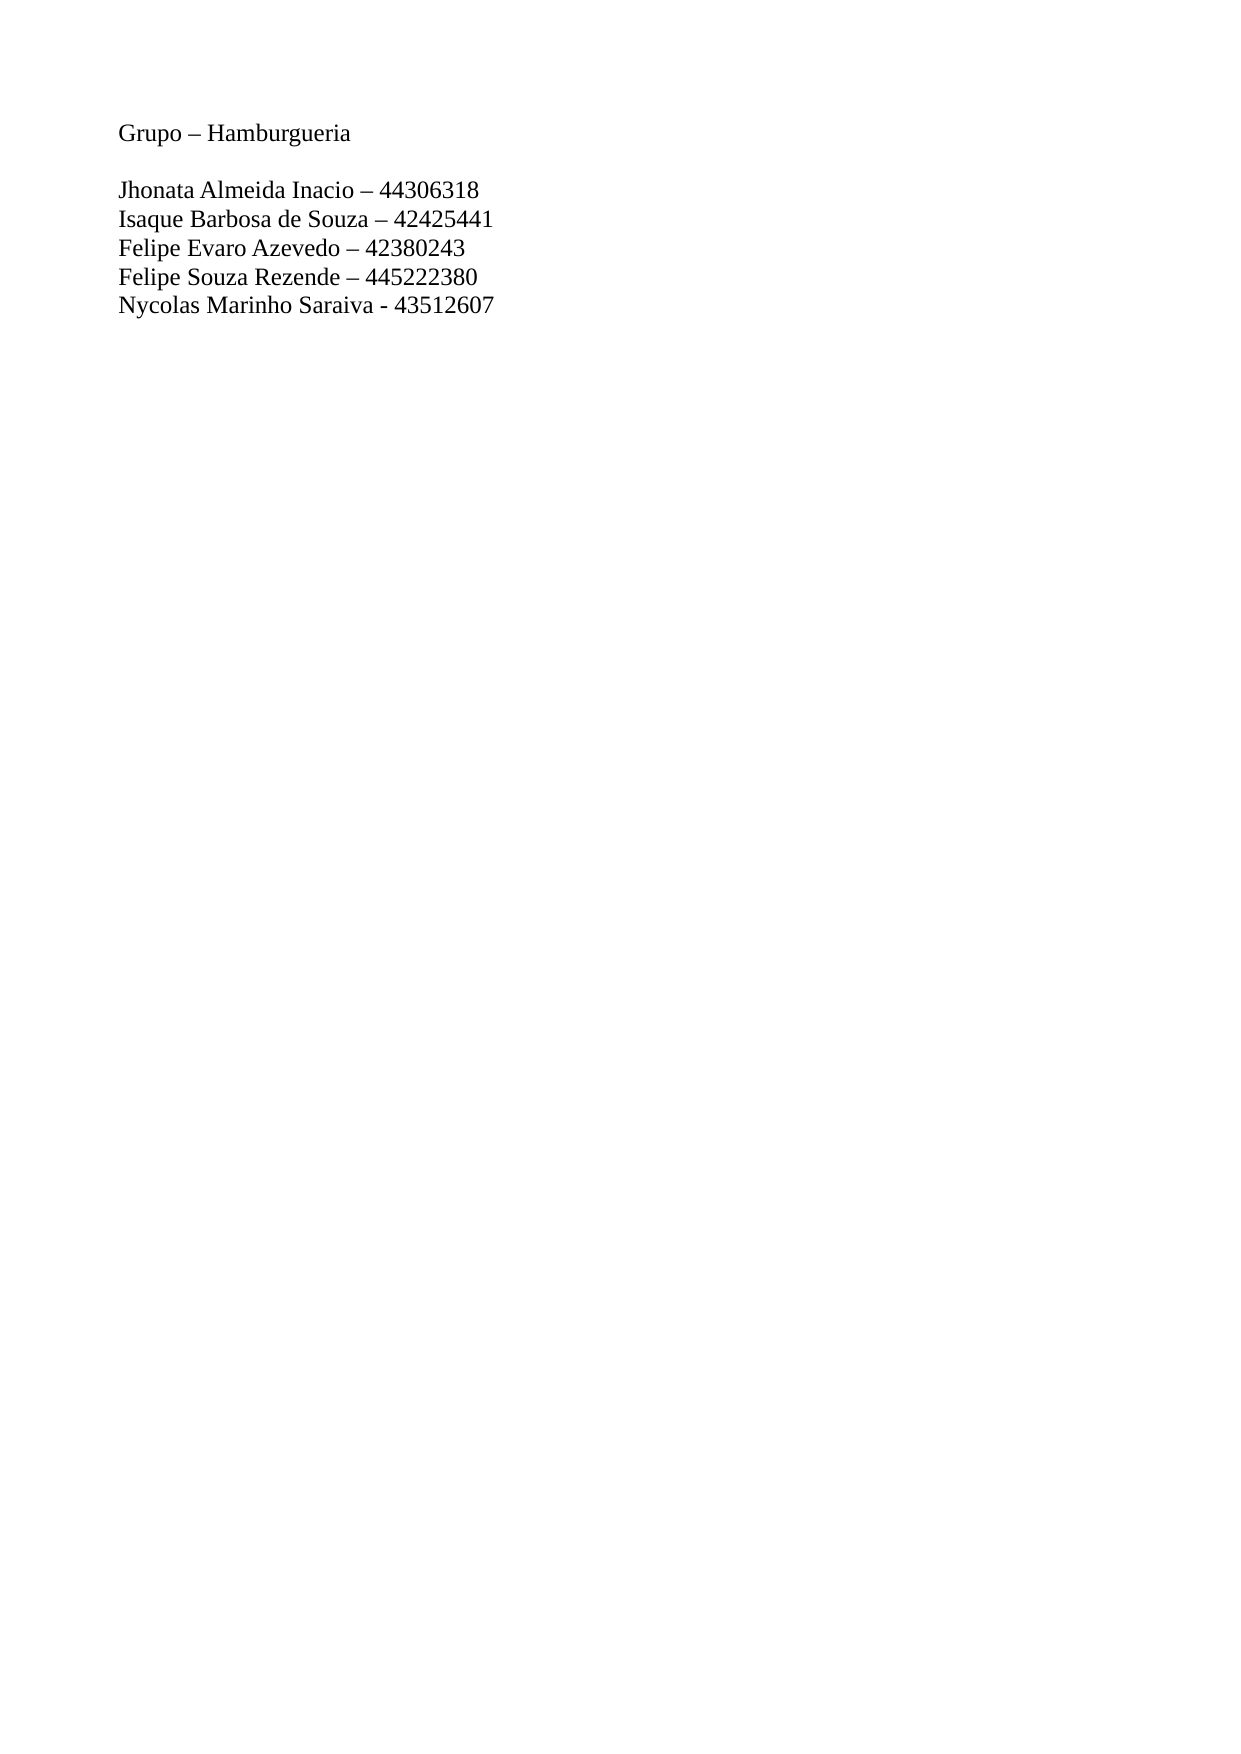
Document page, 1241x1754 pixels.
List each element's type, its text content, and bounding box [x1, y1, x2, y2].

text Grupo – Hamburgueria [118, 118, 1122, 147]
text Felipe Souza Rezende – 445222380 [118, 262, 1122, 291]
text Nycolas Marinho Saraiva - 43512607 [118, 291, 1122, 319]
text Felipe Evaro Azevedo – 42380243 [118, 233, 1122, 262]
text Jhonata Almeida Inacio – 44306318 [118, 176, 1122, 204]
text Isaque Barbosa de Souza – 42425441 [118, 204, 1122, 233]
